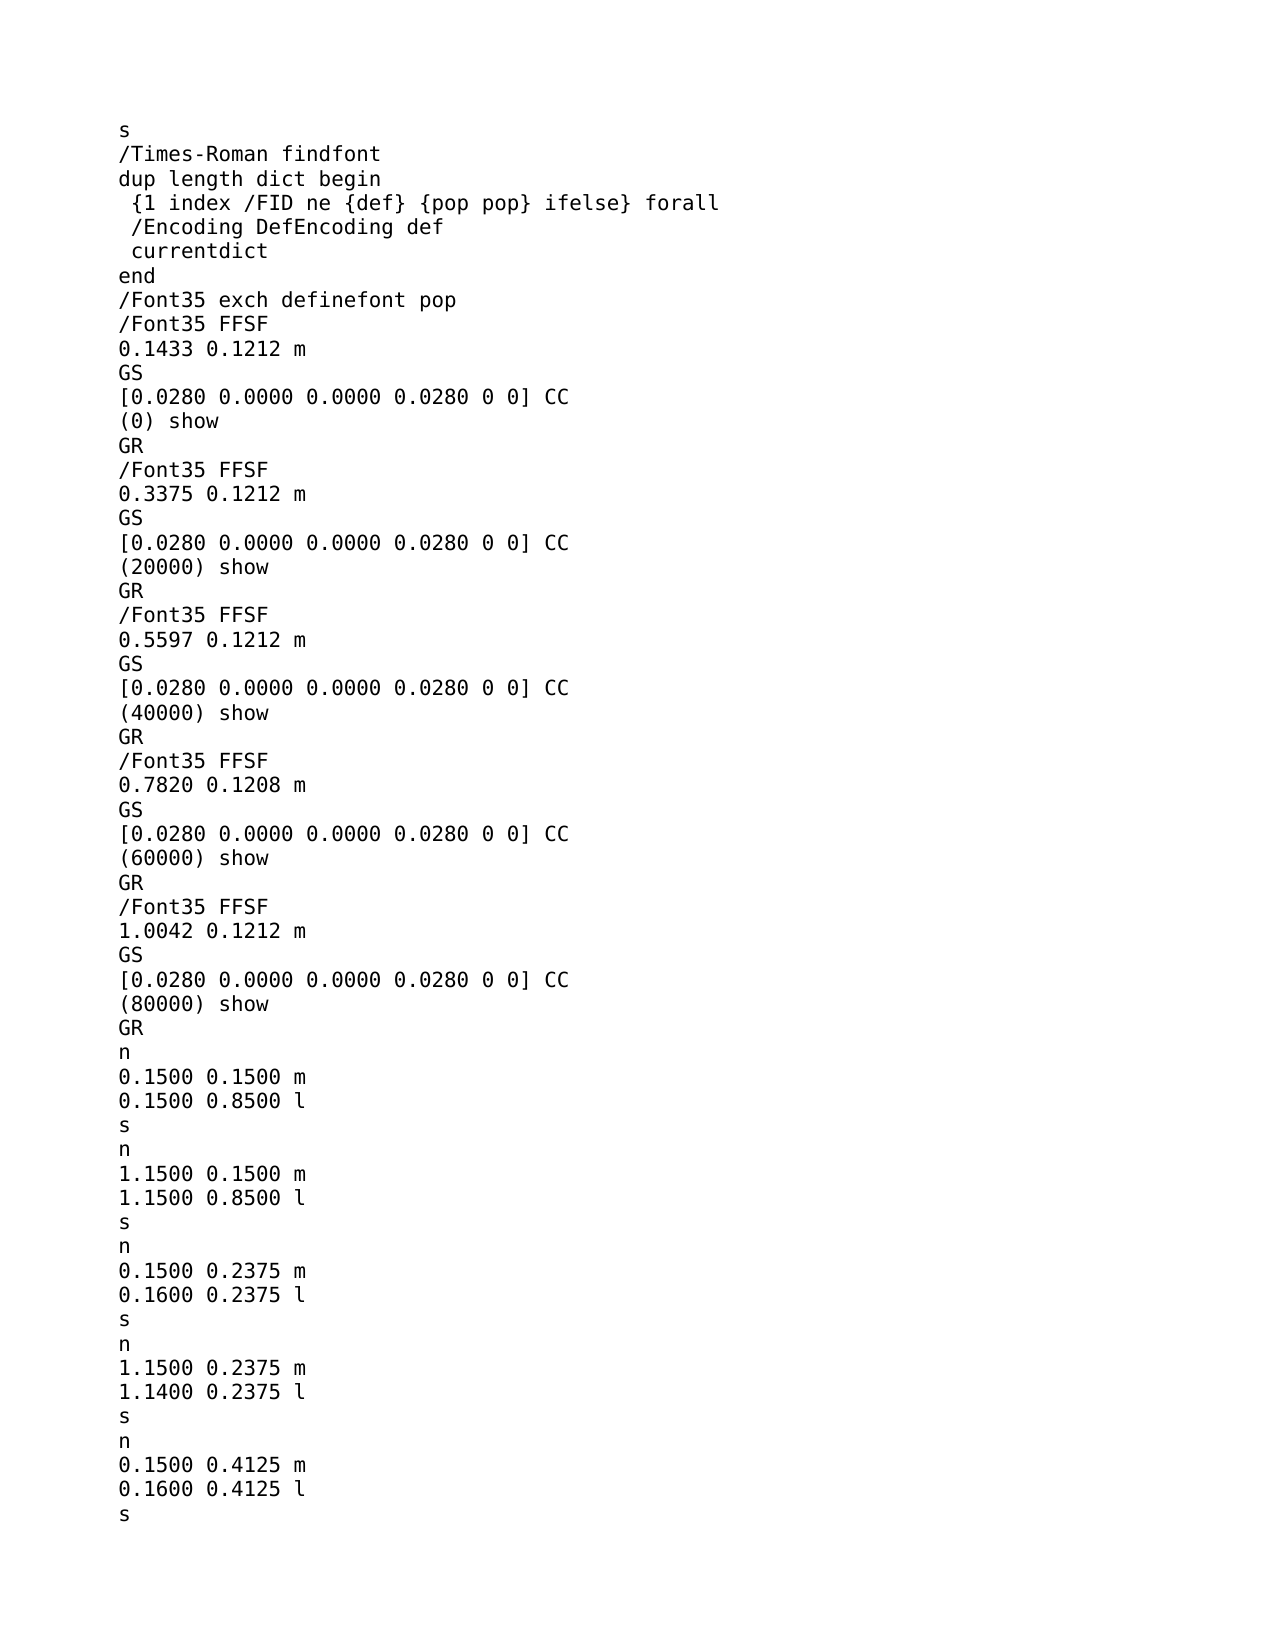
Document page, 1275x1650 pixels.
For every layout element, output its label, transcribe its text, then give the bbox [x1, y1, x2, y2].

text [0.0280 0.0000 0.0000 0.0280 0 0] CC [118, 531, 1157, 555]
text 0.1433 0.1212 m [118, 337, 1157, 361]
text n [118, 1040, 1157, 1065]
text end [118, 264, 1157, 288]
text (80000) show [118, 992, 1157, 1016]
text s [118, 1113, 1157, 1137]
text GR [118, 871, 1157, 895]
text 0.1500 0.2375 m [118, 1259, 1157, 1283]
text 0.3375 0.1212 m [118, 482, 1157, 506]
text n [118, 1137, 1157, 1162]
text GR [118, 579, 1157, 603]
text /Font35 FFSF [118, 312, 1157, 337]
text currentdict [118, 239, 1157, 264]
text /Font35 FFSF [118, 603, 1157, 628]
text s [118, 1307, 1157, 1332]
text 1.1400 0.2375 l [118, 1380, 1157, 1404]
text GS [118, 943, 1157, 968]
text GR [118, 725, 1157, 749]
text (60000) show [118, 846, 1157, 871]
text GS [118, 652, 1157, 676]
text /Times-Roman findfont [118, 142, 1157, 167]
text GR [118, 434, 1157, 458]
text s [118, 1502, 1157, 1526]
text 0.1500 0.4125 m [118, 1453, 1157, 1477]
text GS [118, 798, 1157, 822]
text 0.5597 0.1212 m [118, 628, 1157, 652]
text /Font35 FFSF [118, 895, 1157, 919]
text (0) show [118, 409, 1157, 434]
text [0.0280 0.0000 0.0000 0.0280 0 0] CC [118, 676, 1157, 701]
text /Font35 FFSF [118, 749, 1157, 773]
text GS [118, 361, 1157, 385]
text s [118, 118, 1157, 142]
text 0.1500 0.1500 m [118, 1065, 1157, 1089]
text 1.1500 0.1500 m [118, 1162, 1157, 1186]
text n [118, 1234, 1157, 1259]
text GS [118, 506, 1157, 531]
text 0.1600 0.4125 l [118, 1477, 1157, 1502]
text {1 index /FID ne {def} {pop pop} ifelse} forall [118, 191, 1157, 215]
text [0.0280 0.0000 0.0000 0.0280 0 0] CC [118, 822, 1157, 846]
text s [118, 1210, 1157, 1234]
text 1.1500 0.2375 m [118, 1356, 1157, 1380]
text n [118, 1332, 1157, 1356]
text 1.1500 0.8500 l [118, 1186, 1157, 1210]
text 0.1500 0.8500 l [118, 1089, 1157, 1113]
text 1.0042 0.1212 m [118, 919, 1157, 943]
text [0.0280 0.0000 0.0000 0.0280 0 0] CC [118, 385, 1157, 409]
text /Encoding DefEncoding def [118, 215, 1157, 239]
text [0.0280 0.0000 0.0000 0.0280 0 0] CC [118, 968, 1157, 992]
text 0.7820 0.1208 m [118, 773, 1157, 798]
text GR [118, 1016, 1157, 1040]
text s [118, 1404, 1157, 1429]
text /Font35 exch definefont pop [118, 288, 1157, 312]
text /Font35 FFSF [118, 458, 1157, 482]
text dup length dict begin [118, 167, 1157, 191]
text (40000) show [118, 701, 1157, 725]
text (20000) show [118, 555, 1157, 579]
text 0.1600 0.2375 l [118, 1283, 1157, 1307]
text n [118, 1429, 1157, 1453]
